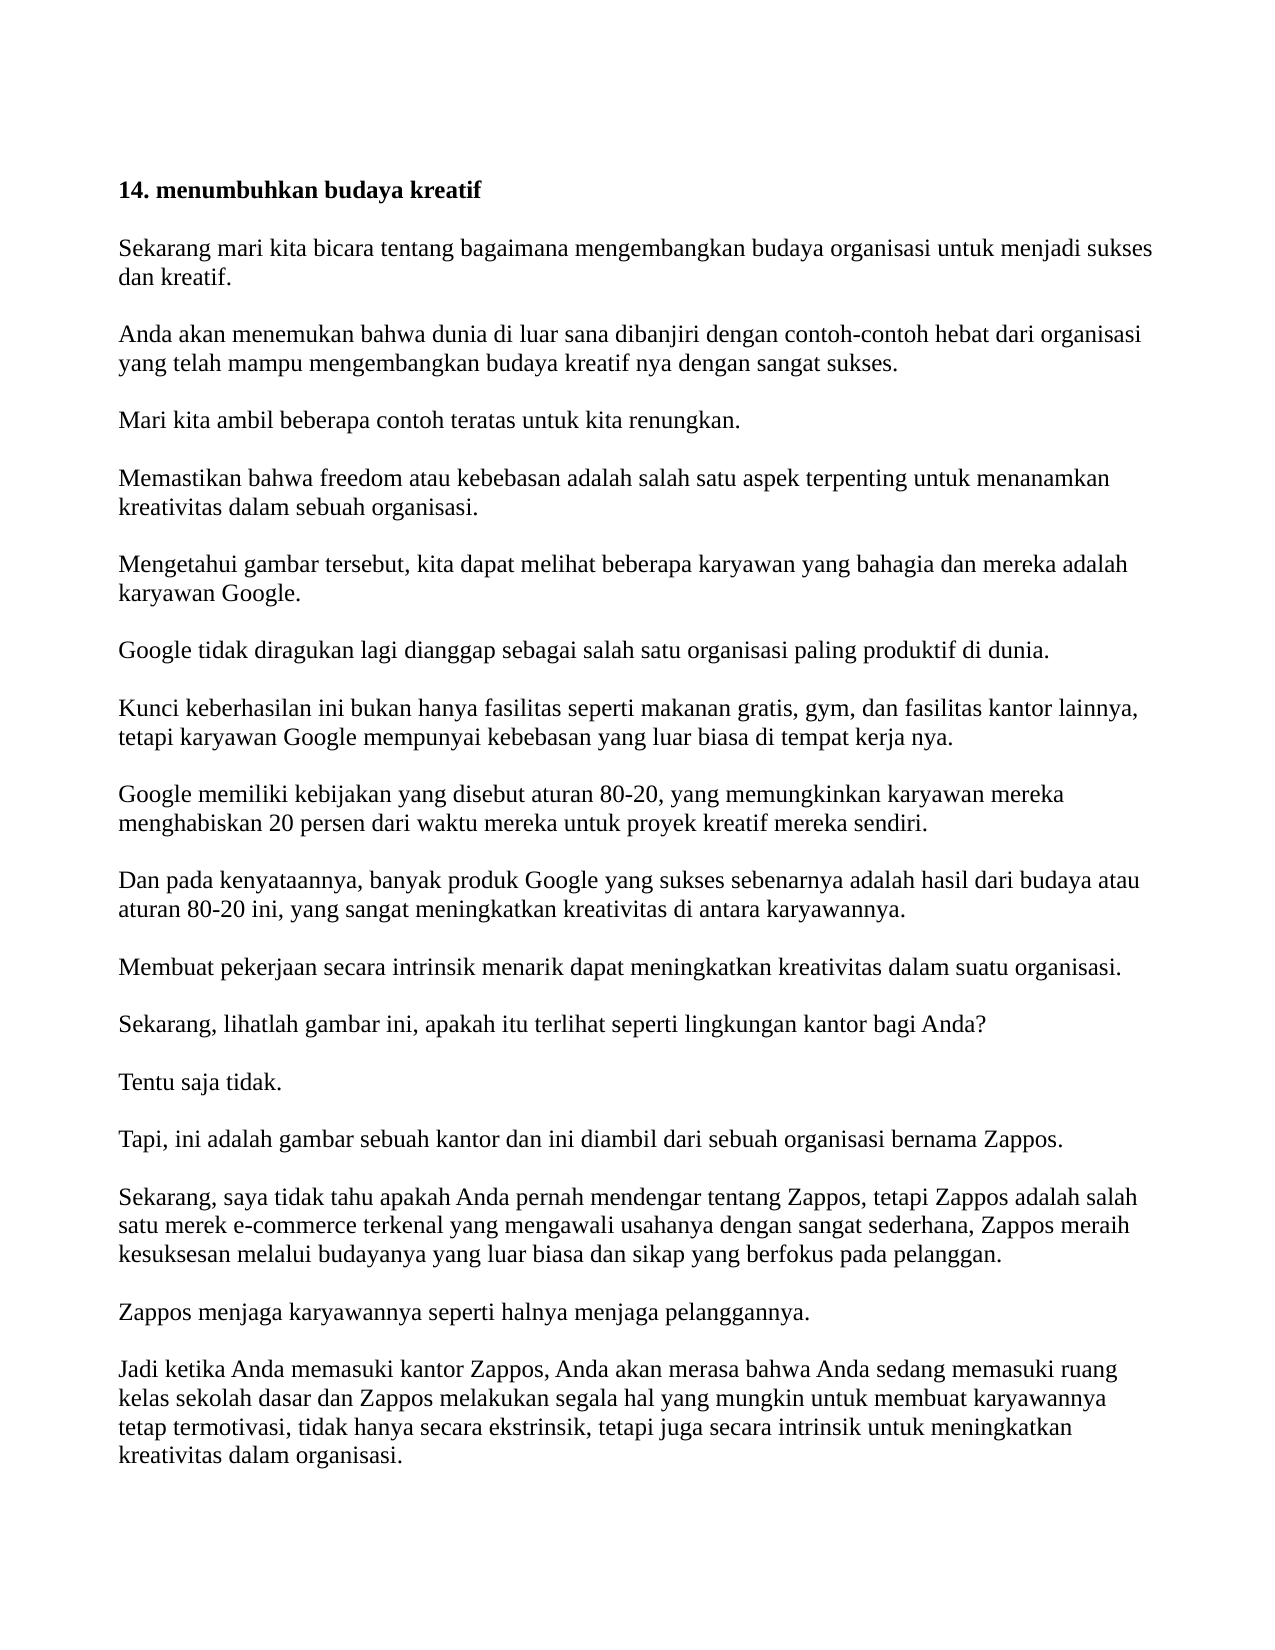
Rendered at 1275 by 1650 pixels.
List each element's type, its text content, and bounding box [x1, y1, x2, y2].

text Sekarang, saya tidak tahu apakah Anda pernah mendengar tentang Zappos, tetapi Zappos adalah salah satu merek e-commerce terkenal yang mengawali usahanya dengan sangat sederhana, Zappos meraih kesuksesan melalui budayanya yang luar biasa dan sikap yang berfokus pada pelanggan. [118, 1182, 1157, 1268]
text Membuat pekerjaan secara intrinsik menarik dapat meningkatkan kreativitas dalam suatu organisasi. [118, 952, 1157, 981]
text Zappos menjaga karyawannya seperti halnya menjaga pelanggannya. [118, 1297, 1157, 1326]
text Kunci keberhasilan ini bukan hanya fasilitas seperti makanan gratis, gym, dan fasilitas kantor lainnya, tetapi karyawan Google mempunyai kebebasan yang luar biasa di tempat kerja nya. [118, 693, 1157, 751]
text Tentu saja tidak. [118, 1067, 1157, 1096]
text Mengetahui gambar tersebut, kita dapat melihat beberapa karyawan yang bahagia dan mereka adalah karyawan Google. [118, 549, 1157, 607]
text Jadi ketika Anda memasuki kantor Zappos, Anda akan merasa bahwa Anda sedang memasuki ruang kelas sekolah dasar dan Zappos melakukan segala hal yang mungkin untuk membuat karyawannya tetap termotivasi, tidak hanya secara ekstrinsik, tetapi juga secara intrinsik untuk meningkatkan kreativitas dalam organisasi. [118, 1354, 1157, 1469]
text Anda akan menemukan bahwa dunia di luar sana dibanjiri dengan contoh-contoh hebat dari organisasi yang telah mampu mengembangkan budaya kreatif nya dengan sangat sukses. [118, 319, 1157, 377]
text Sekarang mari kita bicara tentang bagaimana mengembangkan budaya organisasi untuk menjadi sukses dan kreatif. [118, 233, 1157, 291]
text Memastikan bahwa freedom atau kebebasan adalah salah satu aspek terpenting untuk menanamkan kreativitas dalam sebuah organisasi. [118, 463, 1157, 521]
text Sekarang, lihatlah gambar ini, apakah itu terlihat seperti lingkungan kantor bagi Anda? [118, 1009, 1157, 1038]
text Mari kita ambil beberapa contoh teratas untuk kita renungkan. [118, 406, 1157, 434]
text Tapi, ini adalah gambar sebuah kantor dan ini diambil dari sebuah organisasi bernama Zappos. [118, 1124, 1157, 1153]
text Google memiliki kebijakan yang disebut aturan 80-20, yang memungkinkan karyawan mereka menghabiskan 20 persen dari waktu mereka untuk proyek kreatif mereka sendiri. [118, 779, 1157, 837]
text Google tidak diragukan lagi dianggap sebagai salah satu organisasi paling produktif di dunia. [118, 636, 1157, 664]
text Dan pada kenyataannya, banyak produk Google yang sukses sebenarnya adalah hasil dari budaya atau aturan 80-20 ini, yang sangat meningkatkan kreativitas di antara karyawannya. [118, 866, 1157, 923]
text 14. menumbuhkan budaya kreatif [118, 176, 1157, 204]
